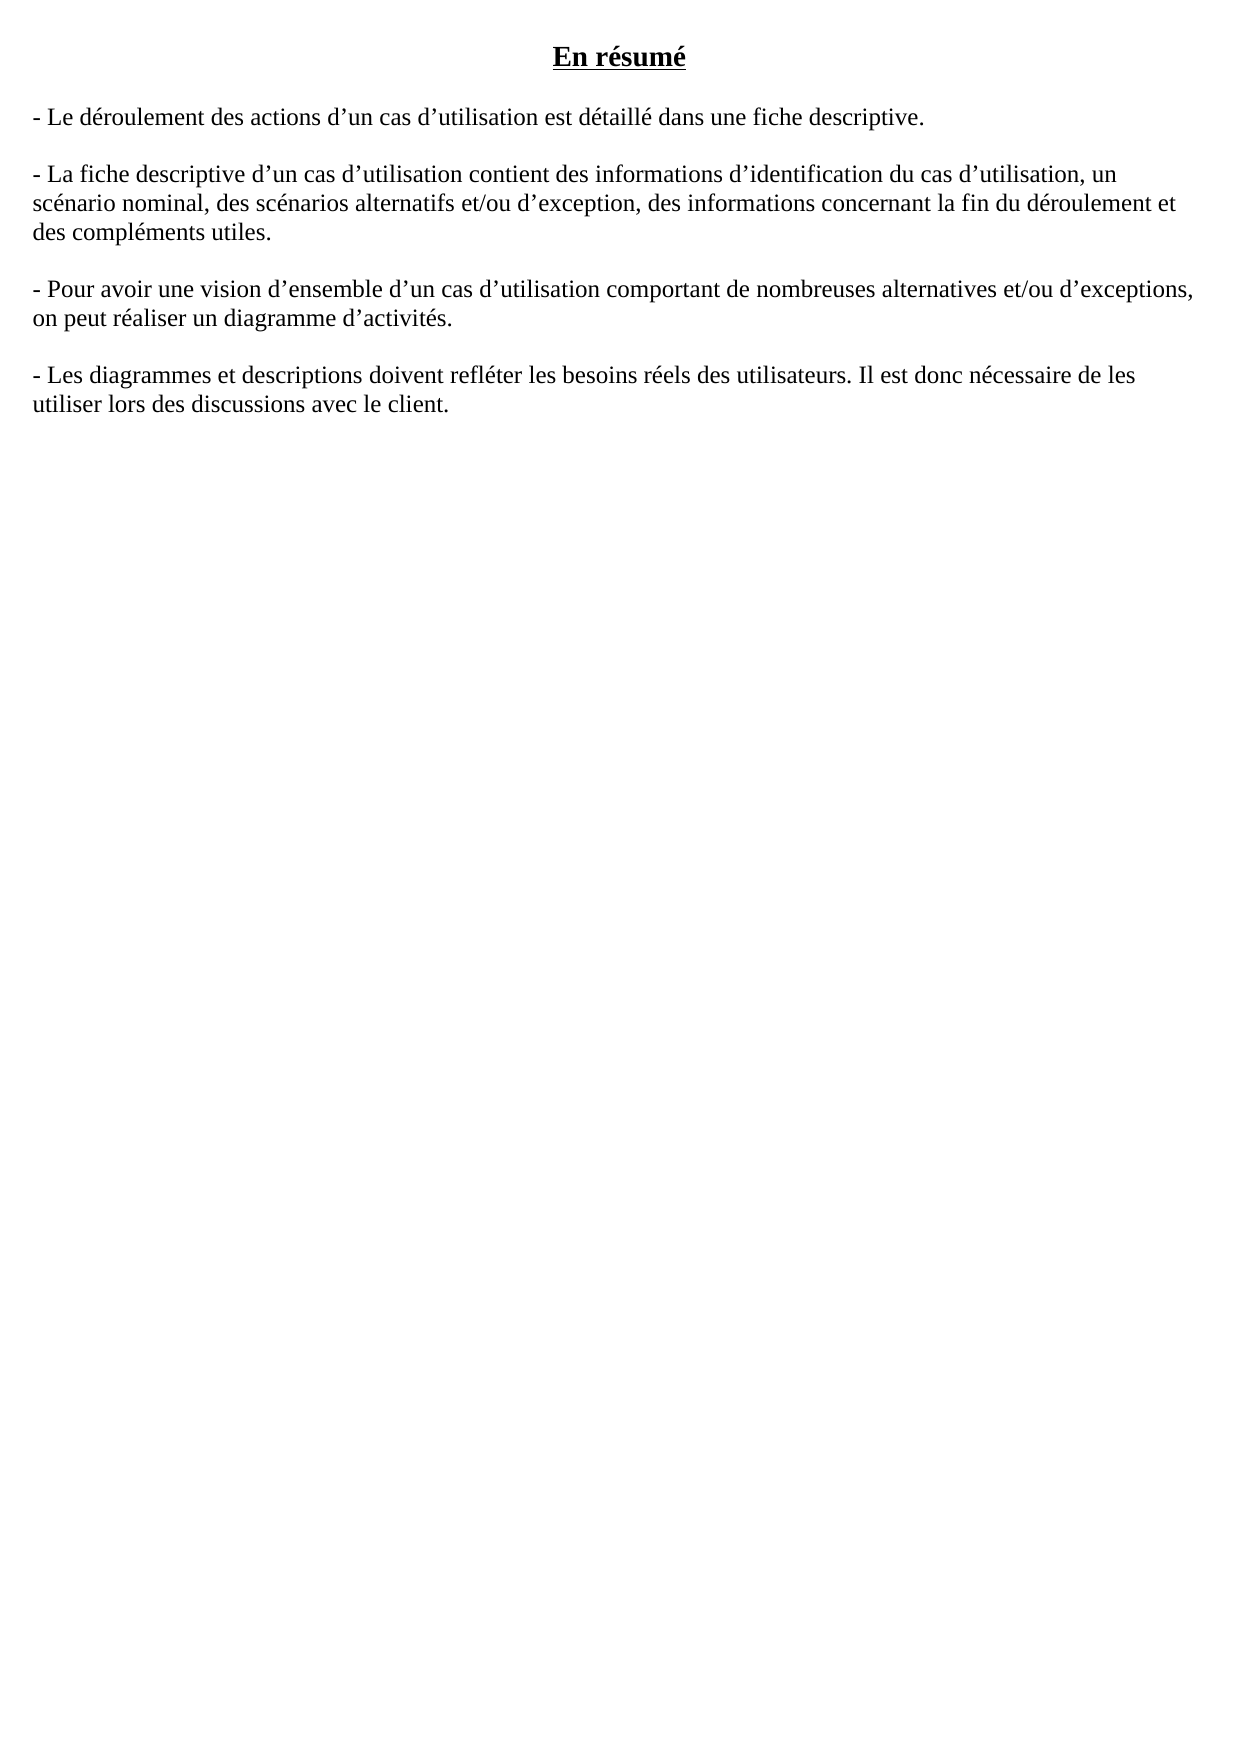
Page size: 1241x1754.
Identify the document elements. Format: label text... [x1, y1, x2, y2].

text - Les diagrammes et descriptions doivent refléter les besoins réels des utilisateurs. Il est donc nécessaire de les utiliser lors des discussions avec le client. [32, 361, 1206, 418]
text - La fiche descriptive d’un cas d’utilisation contient des informations d’identification du cas d’utilisation, un scénario nominal, des scénarios alternatifs et/ou d’exception, des informations concernant la fin du déroulement et des compléments utiles. [32, 159, 1206, 246]
text - Pour avoir une vision d’ensemble d’un cas d’utilisation comportant de nombreuses alternatives et/ou d’exceptions, on peut réaliser un diagramme d’activités. [32, 274, 1206, 332]
text En résumé [32, 39, 1206, 73]
text - Le déroulement des actions d’un cas d’utilisation est détaillé dans une fiche descriptive. [32, 102, 1206, 131]
